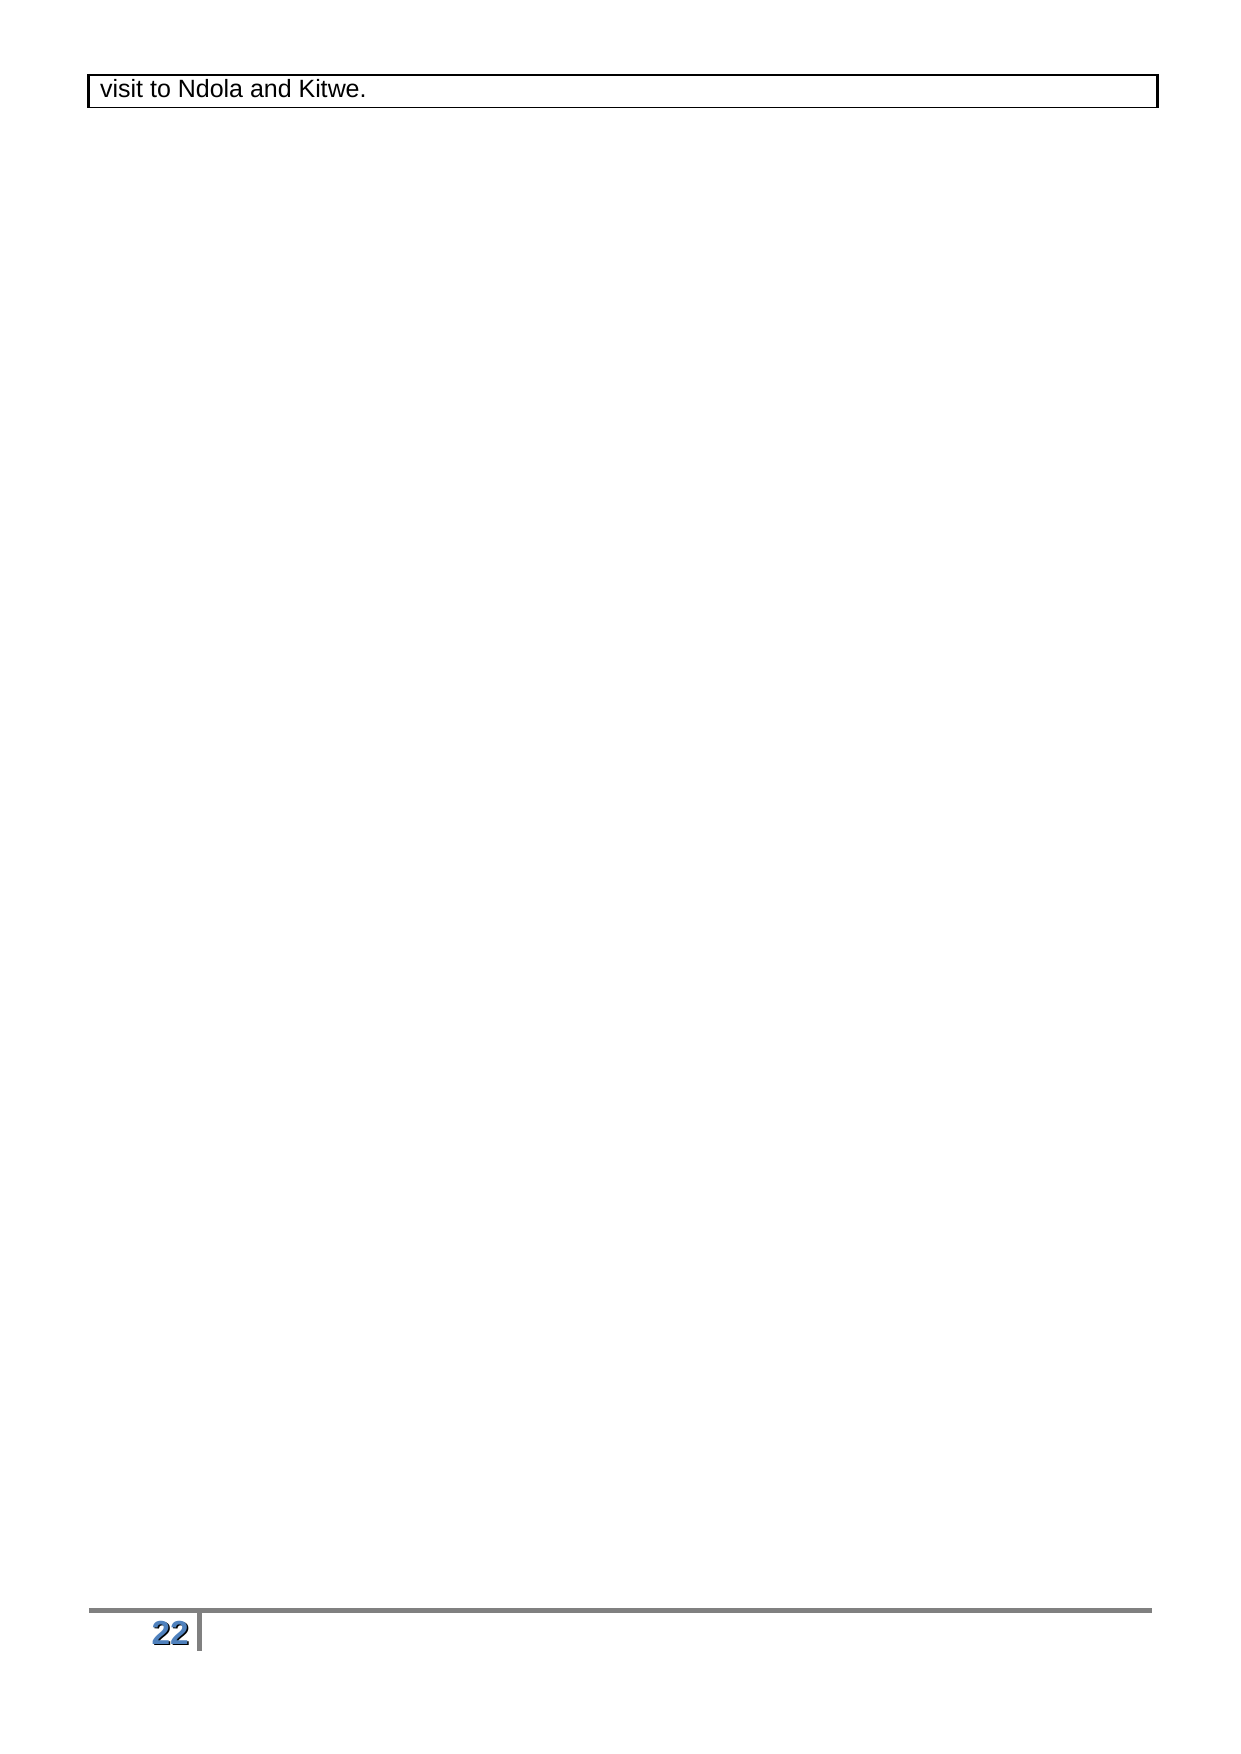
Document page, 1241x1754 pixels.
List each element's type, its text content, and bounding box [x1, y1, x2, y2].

table_cell visit to Ndola and Kitwe. [90, 76, 1156, 107]
